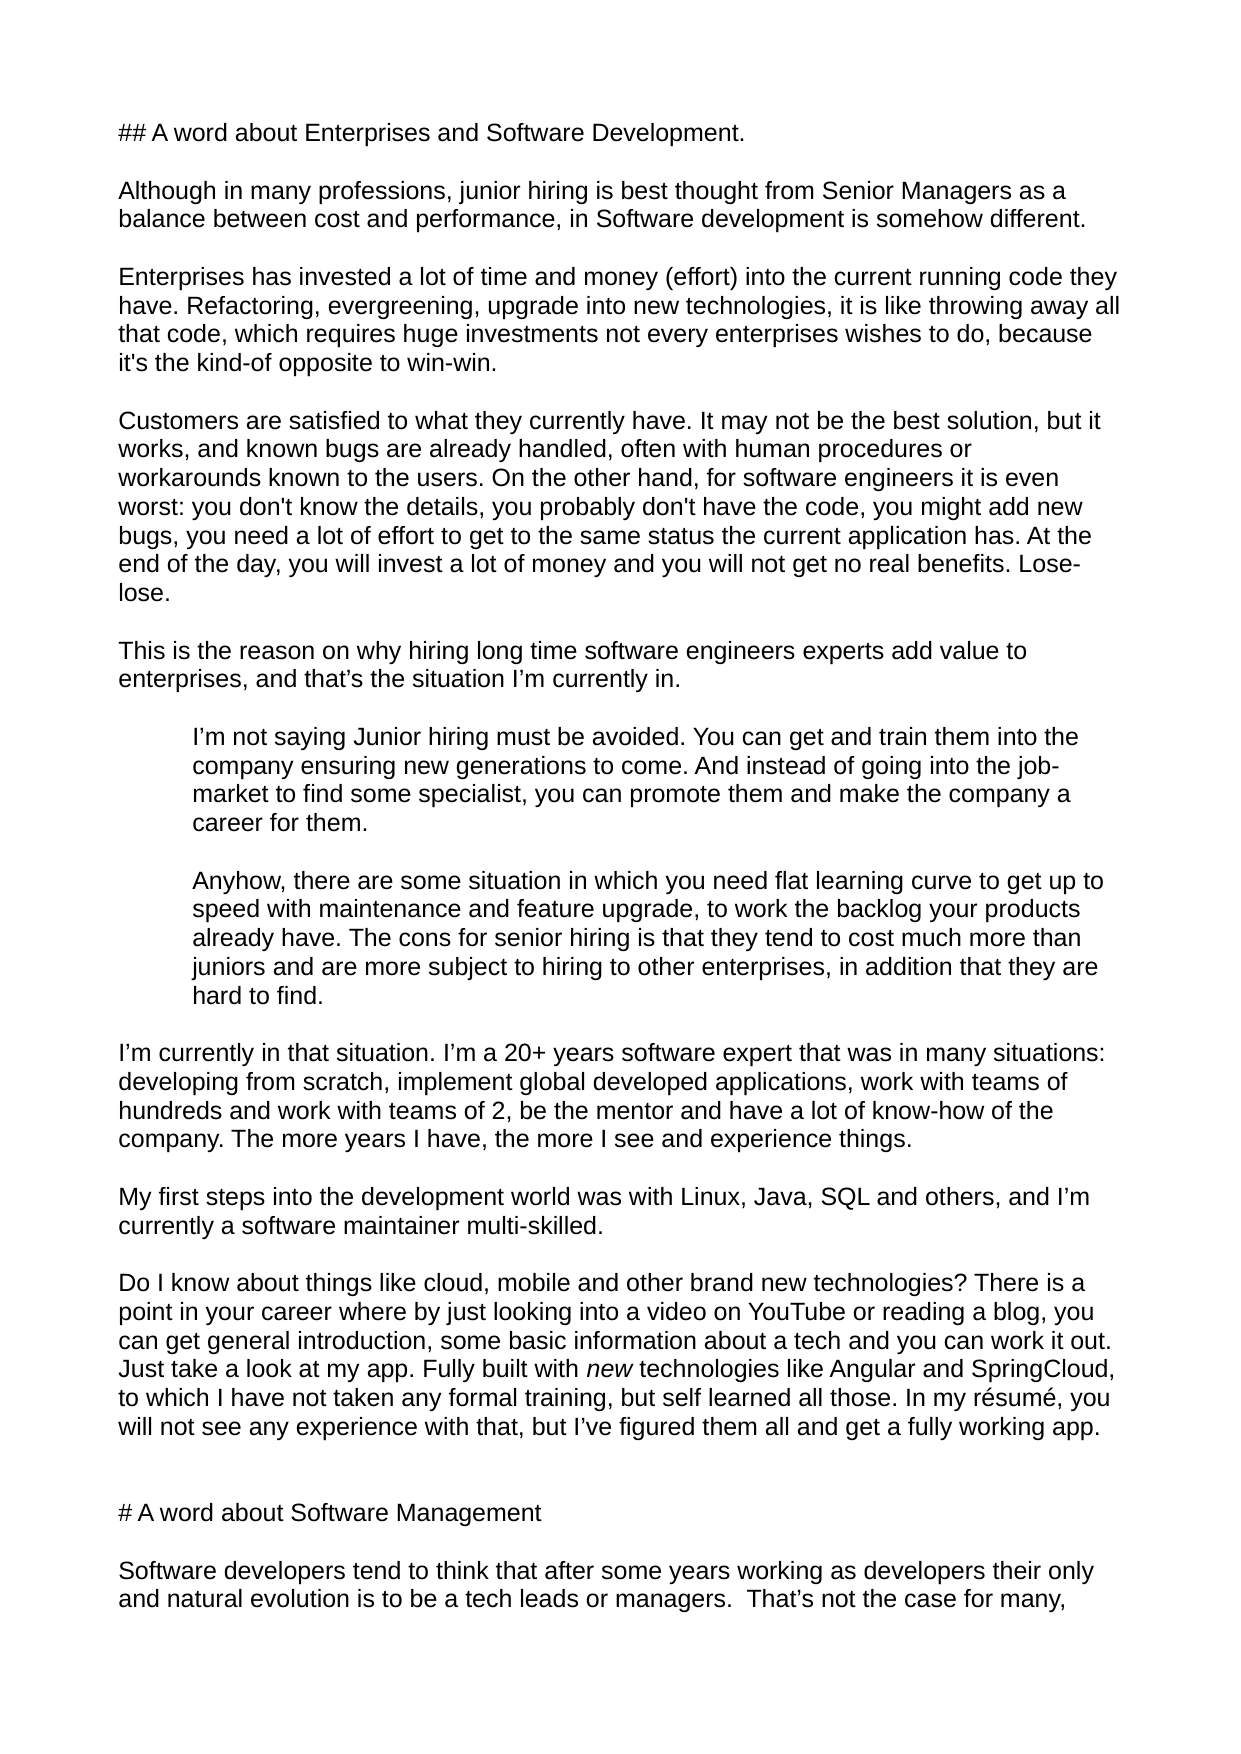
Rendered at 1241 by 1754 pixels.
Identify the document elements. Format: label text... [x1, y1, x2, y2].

text Software developers tend to think that after some years working as developers their only and natural evolution is to be a tech leads or managers. That’s not the case for many, [118, 1556, 1122, 1613]
text Enterprises has invested a lot of time and money (effort) into the current running code they have. Refactoring, evergreening, upgrade into new technologies, it is like throwing away all that code, which requires huge investments not every enterprises wishes to do, because it's the kind-of opposite to win-win. [118, 262, 1122, 377]
text Anyhow, there are some situation in which you need flat learning curve to get up to speed with maintenance and feature upgrade, to work the backlog your products already have. The cons for senior hiring is that they tend to cost much more than juniors and are more subject to hiring to other enterprises, in addition that they are hard to find. [192, 866, 1122, 1009]
text # A word about Software Management [118, 1498, 1122, 1527]
text I’m not saying Junior hiring must be avoided. You can get and train them into the company ensuring new generations to come. And instead of going into the job-market to find some specialist, you can promote them and make the company a career for them. [192, 722, 1122, 837]
text I’m currently in that situation. I’m a 20+ years software expert that was in many situations: developing from scratch, implement global developed applications, work with teams of hundreds and work with teams of 2, be the mentor and have a lot of know-how of the company. The more years I have, the more I see and experience things. [118, 1038, 1122, 1153]
text This is the reason on why hiring long time software engineers experts add value to enterprises, and that’s the situation I’m currently in. [118, 636, 1122, 693]
text Customers are satisfied to what they currently have. It may not be the best solution, but it works, and known bugs are already handled, often with human procedures or workarounds known to the users. On the other hand, for software engineers it is even worst: you don't know the details, you probably don't have the code, you might add new bugs, you need a lot of effort to get to the same status the current application has. At the end of the day, you will invest a lot of money and you will not get no real benefits. Lose-lose. [118, 406, 1122, 607]
text My first steps into the development world was with Linux, Java, SQL and others, and I’m currently a software maintainer multi-skilled. [118, 1182, 1122, 1239]
text ## A word about Enterprises and Software Development. Although in many professions, junior hiring is best thought from Senior Managers as a balance between cost and performance, in Software development is somehow different. [118, 118, 1122, 233]
text Do I know about things like cloud, mobile and other brand new technologies? There is a point in your career where by just looking into a video on YouTube or reading a blog, you can get general introduction, some basic information about a tech and you can work it out. Just take a look at my app. Fully built with new technologies like Angular and SpringCloud, to which I have not taken any formal training, but self learned all those. In my résumé, you will not see any experience with that, but I’ve figured them all and get a fully working app. [118, 1268, 1122, 1441]
